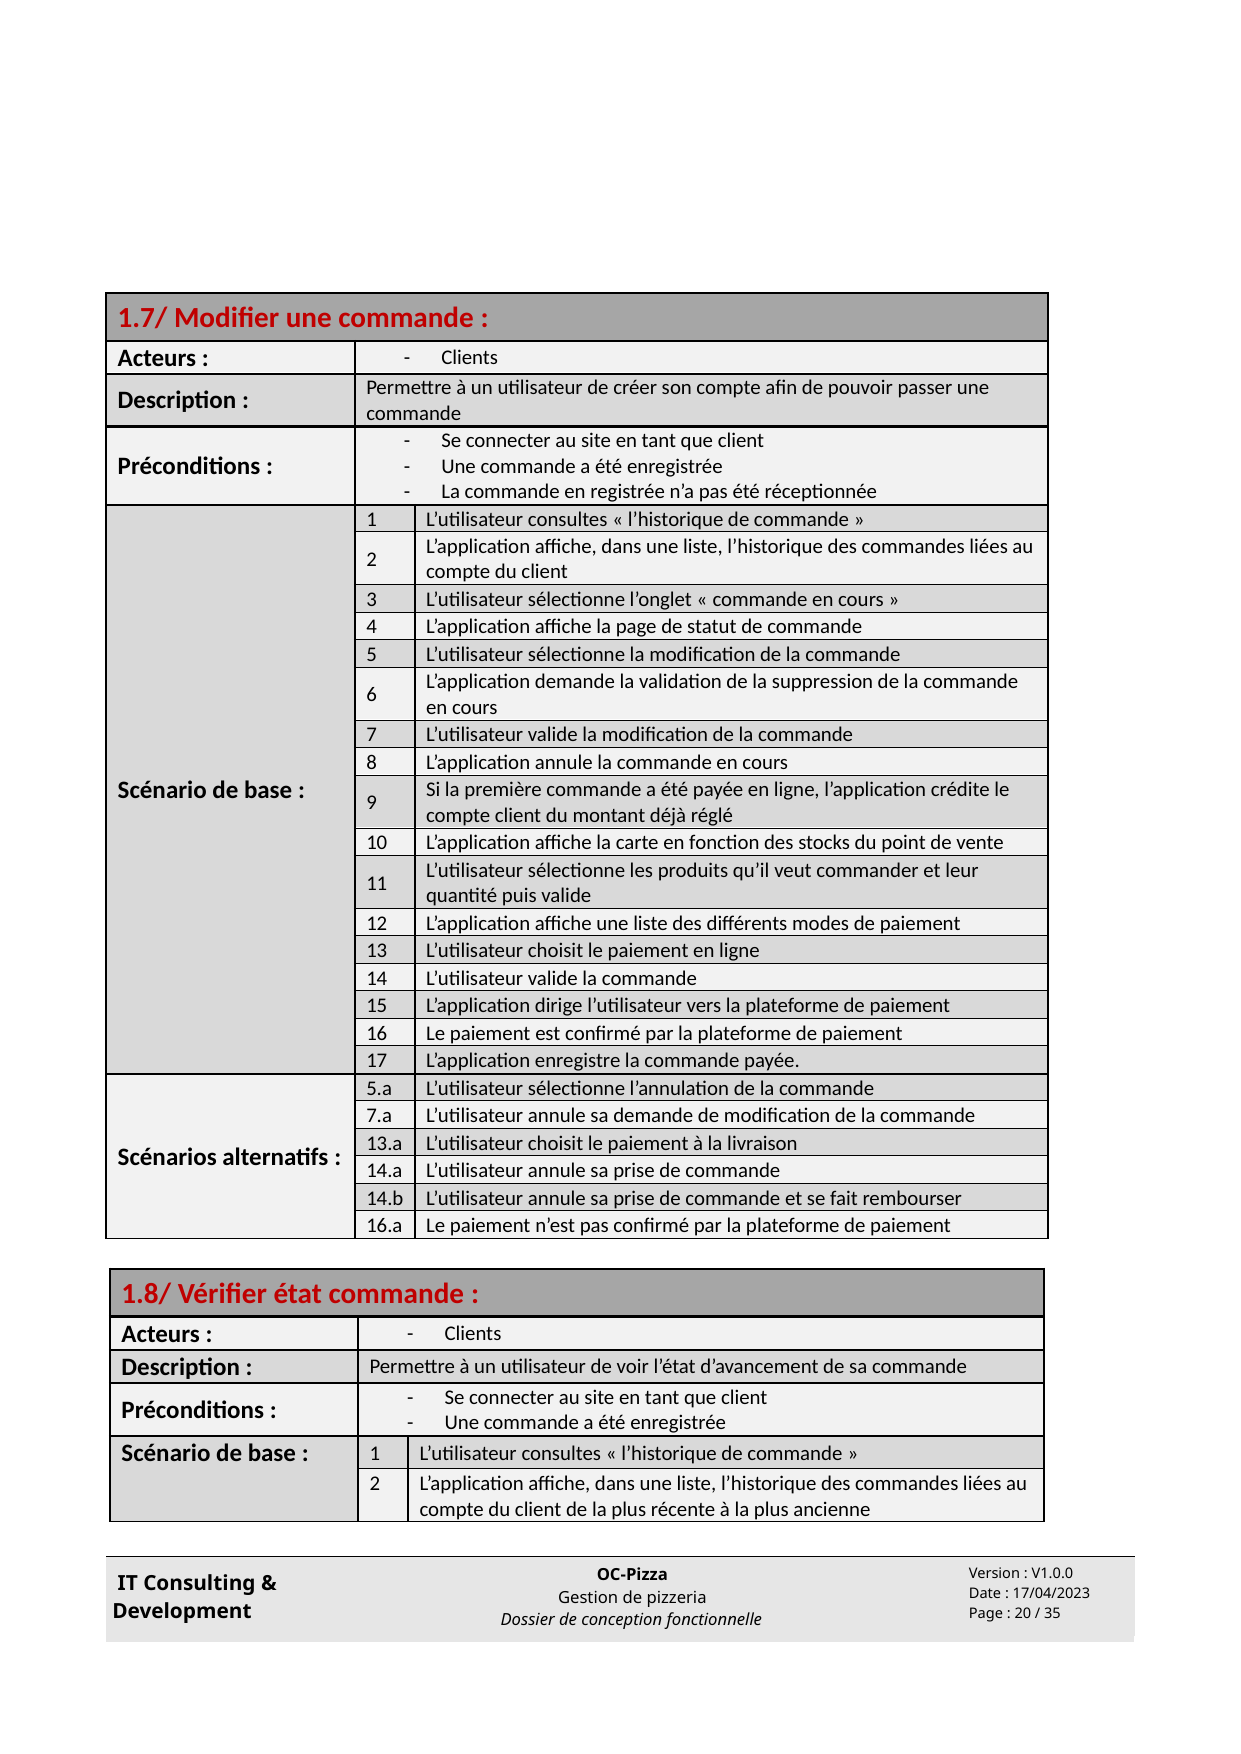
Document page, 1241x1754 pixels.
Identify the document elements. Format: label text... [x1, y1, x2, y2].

table_cell Description : [107, 375, 354, 425]
table_cell 5.a [356, 1075, 414, 1100]
table_cell Se connecter au site en tant que client Une commande a été enregistrée La commande en registrée n’a pas été réceptionnée [356, 428, 1047, 504]
table_cell L’application affiche la carte en fonction des stocks du point de vente [416, 829, 1047, 855]
table_cell Permettre à un utilisateur de créer son compte afin de pouvoir passer une commande [356, 375, 1047, 425]
table_cell Acteurs : [111, 1318, 357, 1349]
table_header 1.8/ Vérifier état commande : [111, 1270, 1043, 1315]
table_cell Clients [359, 1318, 1043, 1349]
table_cell [1045, 1435, 1049, 1468]
table_cell 6 [356, 668, 414, 719]
table_cell 1 [356, 506, 414, 531]
table_cell [105, 1349, 109, 1382]
table_cell L’utilisateur sélectionne l’onglet « commande en cours » [416, 585, 1047, 612]
table_cell 14.b [356, 1184, 414, 1210]
table_cell 3 [356, 585, 414, 612]
table_cell 9 [356, 776, 414, 827]
table_cell 7.a [356, 1101, 414, 1128]
table_cell 14.a [356, 1156, 414, 1183]
table_cell L’application dirige l’utilisateur vers la plateforme de paiement [416, 991, 1047, 1018]
table_cell L’utilisateur choisit le paiement à la livraison [416, 1129, 1047, 1155]
table_cell L’utilisateur valide la commande [416, 964, 1047, 990]
table_cell L’application affiche, dans une liste, l’historique des commandes liées au compte du client de la plus récente à la plus ancienne [409, 1469, 1043, 1521]
table_cell Acteurs : [107, 342, 354, 372]
table_cell 13.a [356, 1129, 414, 1155]
table_cell L’utilisateur annule sa prise de commande [416, 1156, 1047, 1183]
table_cell Description : [111, 1351, 357, 1382]
table_cell L’utilisateur choisit le paiement en ligne [416, 936, 1047, 963]
table_cell L’application enregistre la commande payée. [416, 1046, 1047, 1073]
table_cell 12 [356, 909, 414, 935]
table_cell [105, 1382, 109, 1435]
table_cell 8 [356, 748, 414, 774]
table_header [1045, 1268, 1049, 1315]
table_cell L’utilisateur sélectionne la modification de la commande [416, 640, 1047, 667]
table_cell [105, 1468, 109, 1521]
table_cell Permettre à un utilisateur de voir l’état d’avancement de sa commande [359, 1351, 1043, 1382]
table_cell L’application affiche la page de statut de commande [416, 613, 1047, 639]
table_cell Le paiement n’est pas confirmé par la plateforme de paiement [416, 1211, 1047, 1238]
table_cell 2 [356, 532, 414, 584]
table_cell 10 [356, 829, 414, 855]
table_cell 16 [356, 1019, 414, 1045]
table_cell Le paiement est confirmé par la plateforme de paiement [416, 1019, 1047, 1045]
table_cell 4 [356, 613, 414, 639]
table_cell 1 [359, 1437, 407, 1468]
table_cell Scénario de base : [111, 1437, 357, 1521]
table_cell [1045, 1349, 1049, 1382]
table_header 1.7/ Modifier une commande : [107, 294, 1047, 340]
table_cell L’utilisateur valide la modification de la commande [416, 721, 1047, 747]
table_cell Clients [356, 342, 1047, 372]
table_cell [105, 1315, 109, 1349]
table_cell Préconditions : [111, 1384, 357, 1435]
table_cell 15 [356, 991, 414, 1018]
table_cell Scénario de base : [107, 506, 354, 1073]
table_cell Se connecter au site en tant que client Une commande a été enregistrée [359, 1384, 1043, 1435]
table_cell 13 [356, 936, 414, 963]
table_cell 17 [356, 1046, 414, 1073]
table_cell [1045, 1382, 1049, 1435]
table_cell Préconditions : [107, 428, 354, 504]
table_cell L’utilisateur annule sa demande de modification de la commande [416, 1101, 1047, 1128]
table_cell 14 [356, 964, 414, 990]
table_cell L’utilisateur sélectionne les produits qu’il veut commander et leur quantité puis valide [416, 856, 1047, 908]
table_cell 11 [356, 856, 414, 908]
table_cell L’utilisateur sélectionne l’annulation de la commande [416, 1075, 1047, 1100]
table_cell L’utilisateur consultes « l’historique de commande » [416, 506, 1047, 531]
table_cell 2 [359, 1469, 407, 1521]
table_cell [1045, 1315, 1049, 1349]
table_cell L’application demande la validation de la suppression de la commande en cours [416, 668, 1047, 719]
table_cell L’utilisateur annule sa prise de commande et se fait rembourser [416, 1184, 1047, 1210]
table_cell L’application affiche, dans une liste, l’historique des commandes liées au compte du client [416, 532, 1047, 584]
table_header [105, 1268, 109, 1315]
table_cell 5 [356, 640, 414, 667]
table_cell 7 [356, 721, 414, 747]
table_cell [1045, 1468, 1049, 1521]
table_cell 16.a [356, 1211, 414, 1238]
table_cell Si la première commande a été payée en ligne, l’application crédite le compte client du montant déjà réglé [416, 776, 1047, 827]
table_cell L’application annule la commande en cours [416, 748, 1047, 774]
table_cell L’utilisateur consultes « l’historique de commande » [409, 1437, 1043, 1468]
table_cell Scénarios alternatifs : [107, 1075, 354, 1238]
table_cell L’application affiche une liste des différents modes de paiement [416, 909, 1047, 935]
table_cell [105, 1435, 109, 1468]
